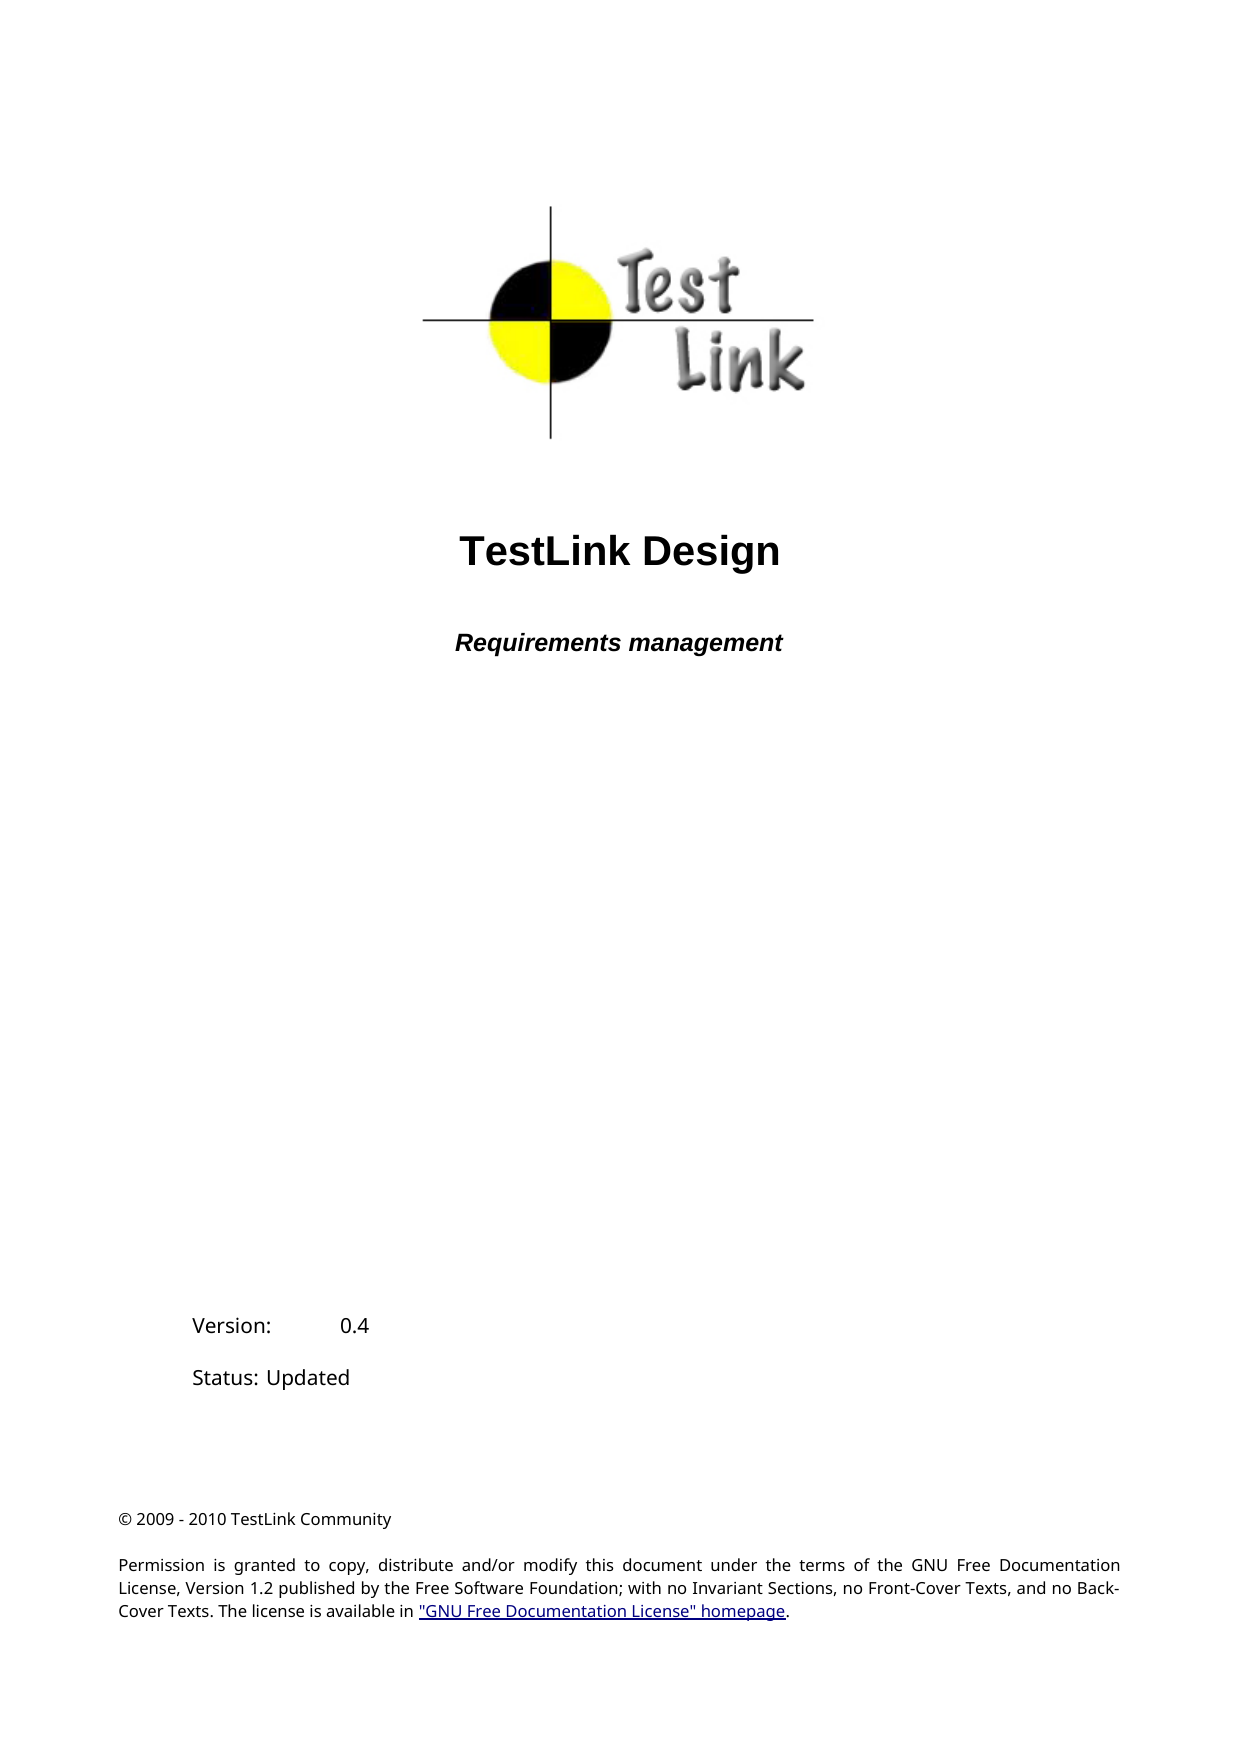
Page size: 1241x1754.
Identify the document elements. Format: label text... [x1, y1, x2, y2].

text Version: 0.4 [118, 1311, 1122, 1339]
picture [398, 191, 842, 458]
text © 2009 - 2010 TestLink Community [118, 1507, 1122, 1530]
text Status: Updated [118, 1363, 1122, 1391]
text Permission is granted to copy, distribute and/or modify this document under the terms of the GNU Free Documentation License, Version 1.2 published by the Free Software Foundation; with no Invariant Sections, no Front-Cover Texts, and no Back-Cover Texts. The license is available in "GNU Free Documentation License" homepage. [118, 1554, 1122, 1622]
title TestLink Design [118, 413, 1122, 574]
subtitle Requirements management [118, 629, 1122, 657]
